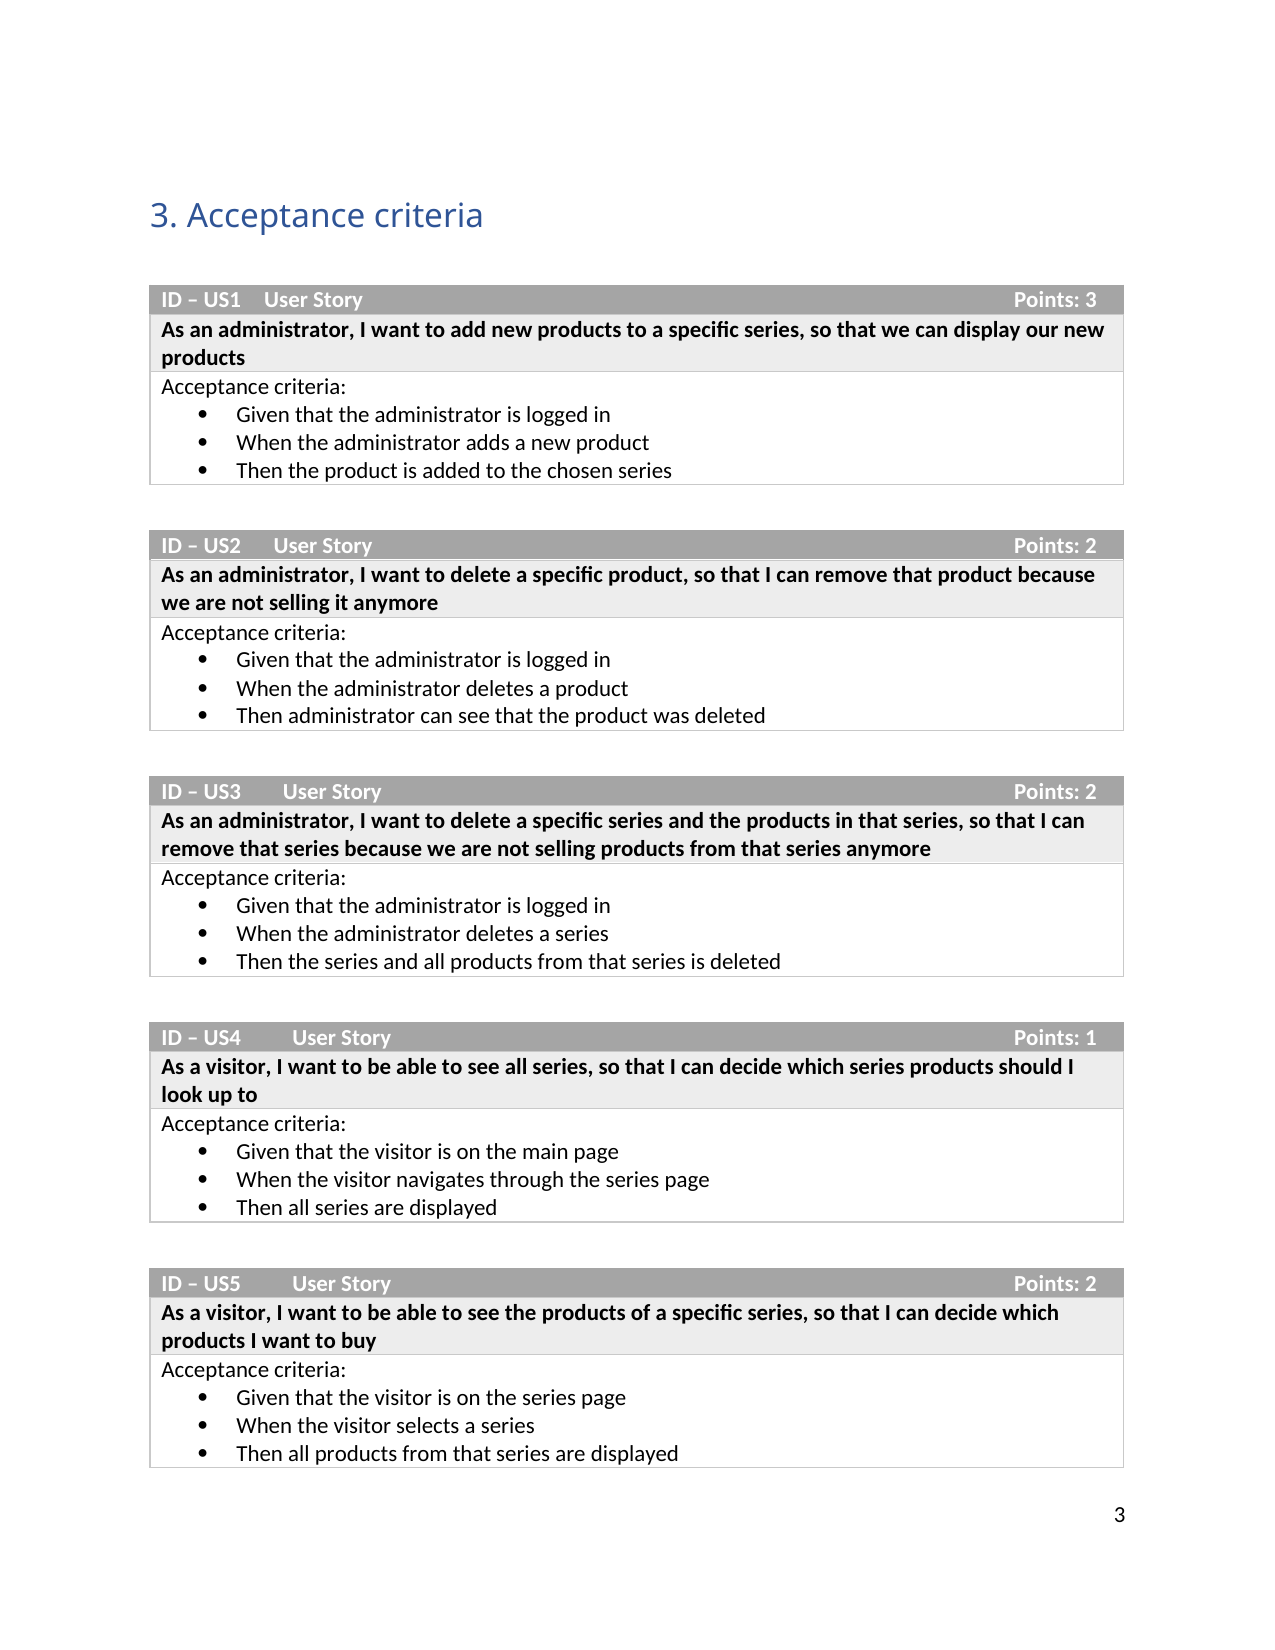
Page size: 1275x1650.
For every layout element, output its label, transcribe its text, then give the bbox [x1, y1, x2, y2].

table_header Points: 3 [1003, 286, 1123, 314]
table_cell As an administrator, I want to delete a specific product, so that I can remove that product because we are not selling it anymore [151, 561, 1123, 617]
table_header ID – US4 [151, 1023, 281, 1051]
table_header User Story [271, 777, 1003, 805]
table_header User Story [262, 531, 1003, 559]
table_cell Acceptance criteria: Given that the visitor is on the series page When the visitor selects a series Then all products from that series are displayed [151, 1355, 1123, 1467]
table_cell As an administrator, I want to add new products to a specific series, so that we can display our new products [151, 315, 1123, 371]
table_header Points: 2 [1003, 531, 1123, 559]
table_header ID – US3 [151, 777, 271, 805]
table_cell Acceptance criteria: Given that the administrator is logged in When the administrator deletes a series Then the series and all products from that series is deleted [151, 864, 1123, 976]
table_header Points: 1 [1003, 1023, 1123, 1051]
table_header User Story [253, 286, 1003, 314]
table_header ID – US2 [151, 531, 262, 559]
table_header ID – US1 [151, 286, 253, 314]
table_header Points: 2 [1003, 1269, 1123, 1297]
table_header Points: 2 [1003, 777, 1123, 805]
subtitle 3. Acceptance criteria [150, 192, 1125, 238]
table_cell As an administrator, I want to delete a specific series and the products in that series, so that I can remove that series because we are not selling products from that series anymore [151, 806, 1123, 862]
table_cell As a visitor, I want to be able to see all series, so that I can decide which series products should I look up to [151, 1052, 1123, 1108]
table_cell Acceptance criteria: Given that the administrator is logged in When the administrator adds a new product Then the product is added to the chosen series [151, 372, 1123, 484]
table_cell Acceptance criteria: Given that the administrator is logged in When the administrator deletes a product Then administrator can see that the product was deleted [151, 618, 1123, 730]
table_cell As a visitor, I want to be able to see the products of a specific series, so that I can decide which products I want to buy [151, 1298, 1123, 1354]
table_header User Story [281, 1269, 1003, 1297]
table_cell Acceptance criteria: Given that the visitor is on the main page When the visitor navigates through the series page Then all series are displayed [151, 1109, 1123, 1221]
table_header ID – US5 [151, 1269, 281, 1297]
table_header User Story [281, 1023, 1003, 1051]
